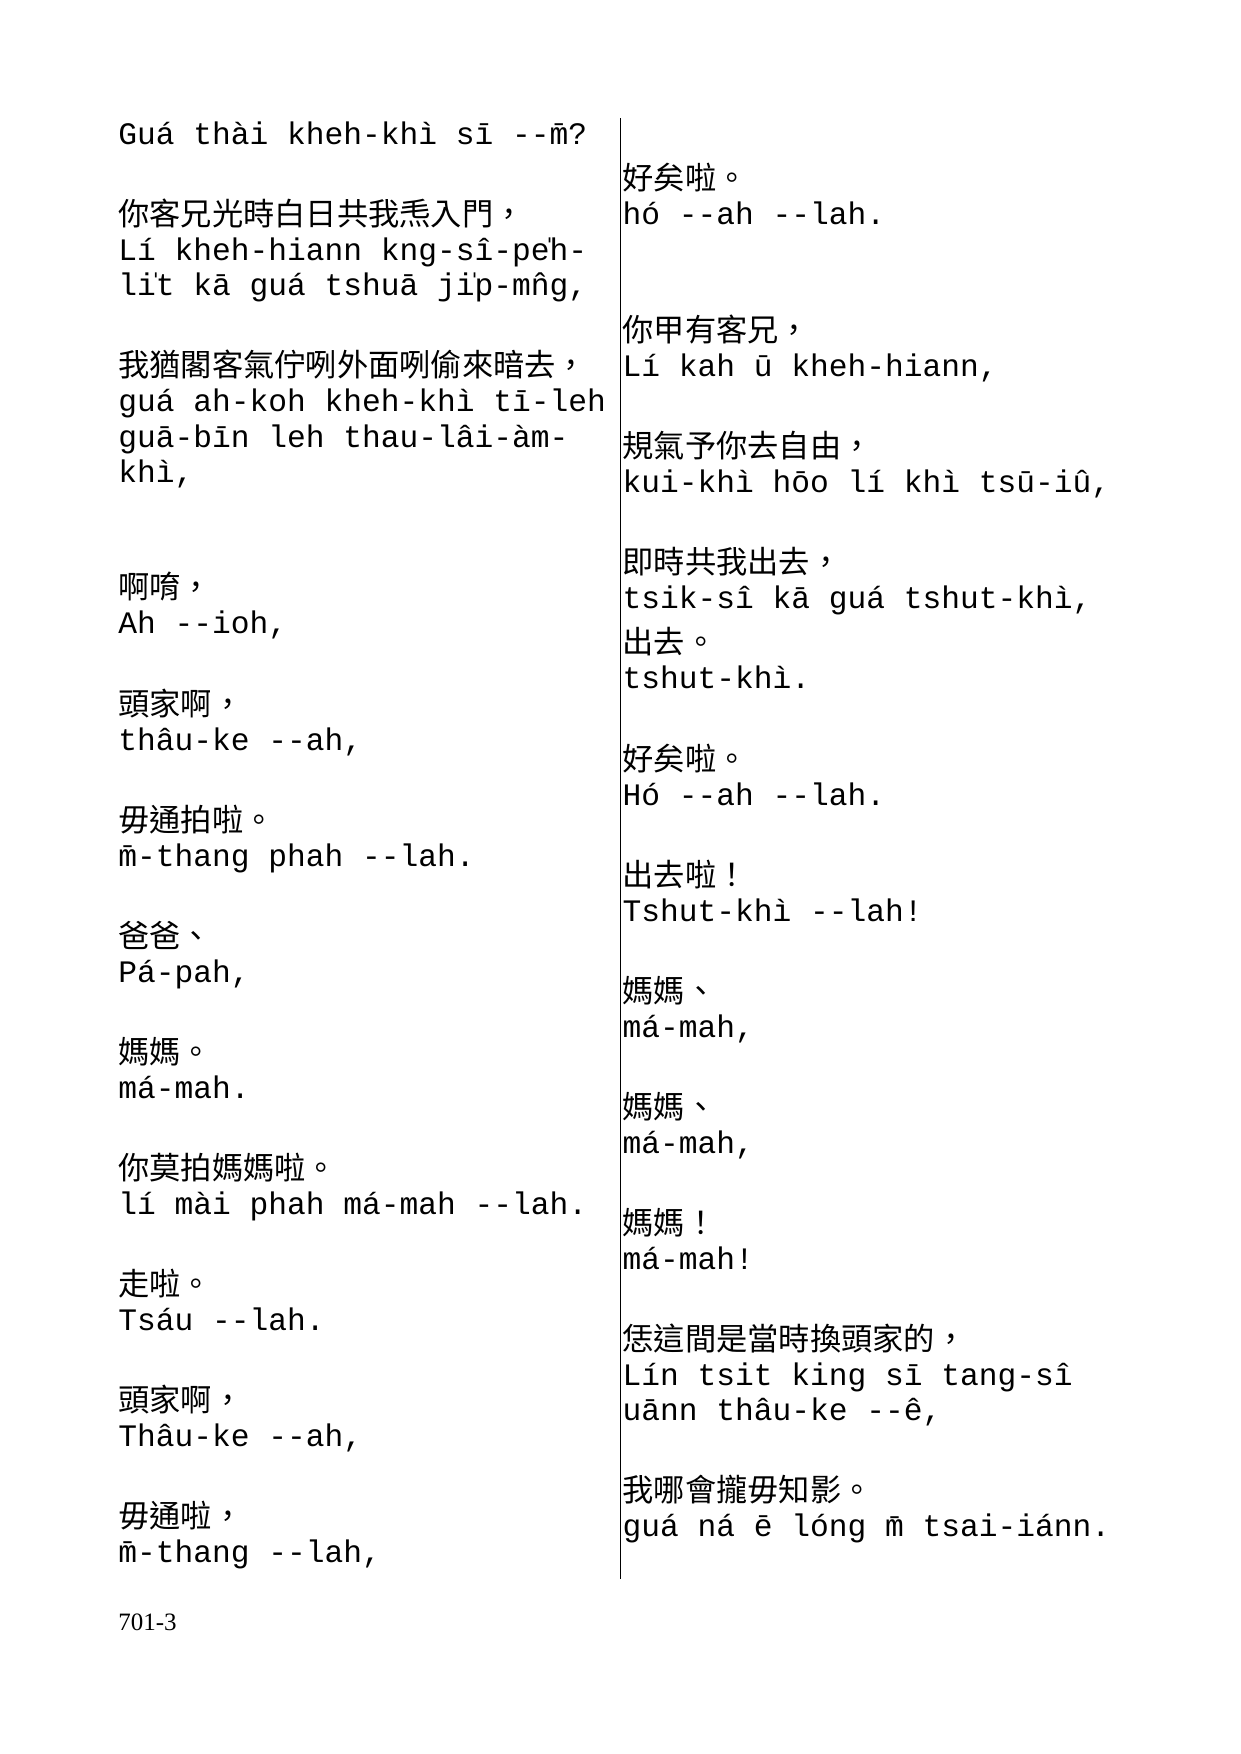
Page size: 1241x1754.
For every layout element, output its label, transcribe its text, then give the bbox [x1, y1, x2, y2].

text Lí kheh-hiann kng-sî-pe̍h-li̍t kā guá tshuā ji̍p-mn̂g, [118, 234, 618, 305]
text Guá thài kheh-khì sī --m̄? [118, 118, 618, 153]
text 媽媽！ [622, 1198, 1122, 1243]
text Hó --ah --lah. [622, 779, 1122, 814]
text 你甲有客兄， [622, 305, 1122, 350]
text 我哪會攏毋知影。 [622, 1465, 1122, 1511]
text Thâu-ke --ah, [118, 1420, 618, 1456]
text 我猶閣客氣佇咧外面咧偷來暗去， [118, 340, 618, 386]
text 走啦。 [118, 1259, 618, 1304]
text lí mài phah má-mah --lah. [118, 1188, 618, 1223]
text 出去啦！ [622, 850, 1122, 895]
text Tsáu --lah. [118, 1304, 618, 1339]
text 即時共我出去， [622, 537, 1122, 582]
text 你莫拍媽媽啦。 [118, 1143, 618, 1188]
text 爸爸、 [118, 911, 618, 956]
text thâu-ke --ah, [118, 724, 618, 759]
text 頭家啊， [118, 679, 618, 724]
text 媽媽。 [118, 1027, 618, 1072]
text tshut-khì. [622, 663, 1122, 698]
text 頭家啊， [118, 1375, 618, 1420]
text tsik-sî kā guá tshut-khì, [622, 582, 1122, 618]
text 出去。 [622, 618, 1122, 663]
text guá ah-koh kheh-khì tī-leh guā-bīn leh thau-lâi-àm-khì, [118, 386, 618, 492]
text Lí kah ū kheh-hiann, [622, 350, 1122, 386]
text 毋通拍啦。 [118, 795, 618, 840]
text 好矣啦。 [622, 734, 1122, 779]
text m̄-thang phah --lah. [118, 840, 618, 875]
text má-mah! [622, 1243, 1122, 1278]
text hó --ah --lah. [622, 199, 1122, 234]
text 規氣予你去自由， [622, 421, 1122, 466]
text Tshut-khì --lah! [622, 895, 1122, 930]
text 恁這間是當時換頭家的， [622, 1314, 1122, 1359]
text má-mah, [622, 1127, 1122, 1162]
text 媽媽、 [622, 1082, 1122, 1127]
text Lín tsit king sī tang-sî uānn thâu-ke --ê, [622, 1359, 1122, 1430]
text má-mah, [622, 1011, 1122, 1046]
text 好矣啦。 [622, 153, 1122, 199]
text má-mah. [118, 1072, 618, 1107]
text m̄-thang --lah, [118, 1536, 618, 1572]
text 你客兄光時白日共我𤆬入門， [118, 189, 618, 234]
text kui-khì hōo lí khì tsū-iû, [622, 466, 1122, 502]
text 啊唷， [118, 563, 618, 608]
text guá ná ē lóng m̄ tsai-iánn. [622, 1511, 1122, 1546]
text 毋通啦， [118, 1491, 618, 1536]
text 媽媽、 [622, 966, 1122, 1011]
text Ah --ioh, [118, 608, 618, 643]
text Pá-pah, [118, 956, 618, 991]
